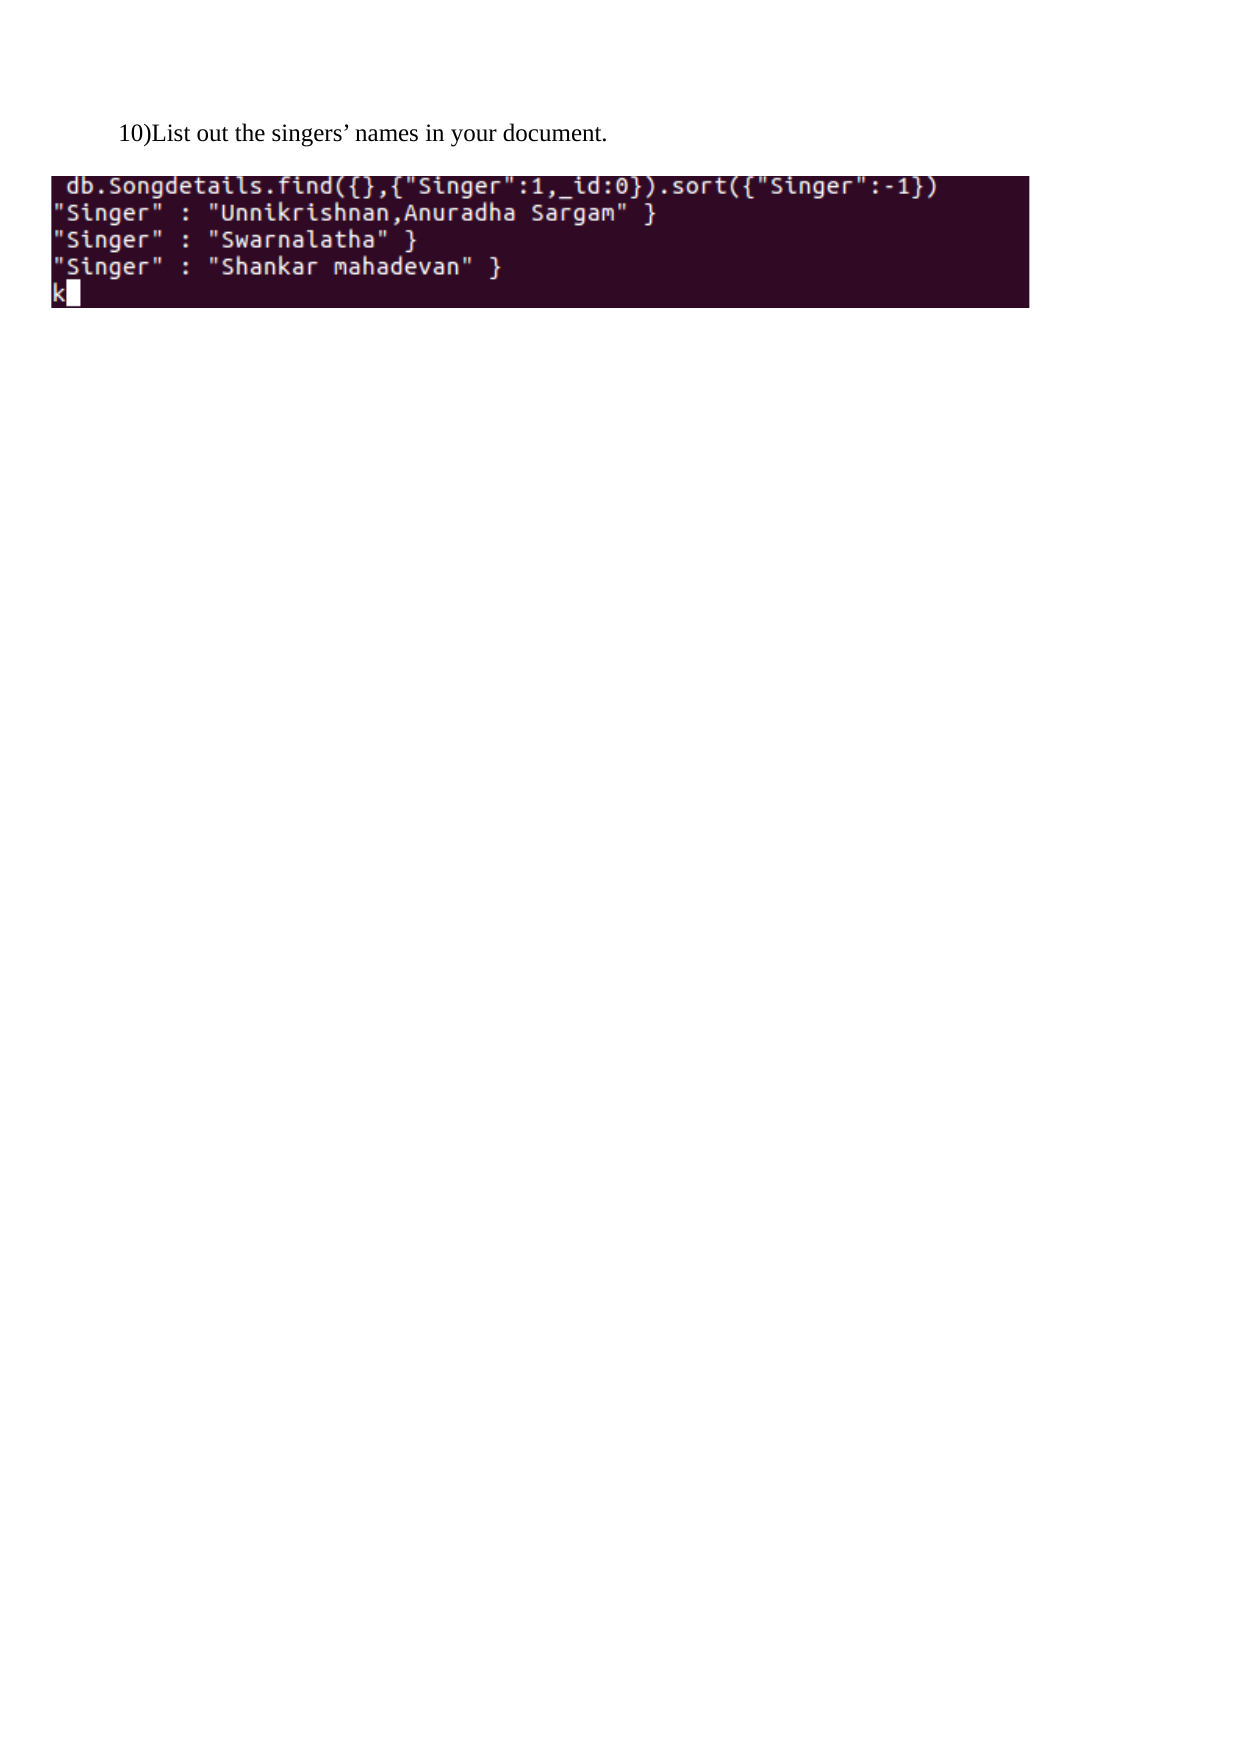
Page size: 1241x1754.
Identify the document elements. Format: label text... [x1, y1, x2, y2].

text 10)List out the singers’ names in your document. [118, 118, 1122, 147]
picture [51, 176, 1030, 308]
